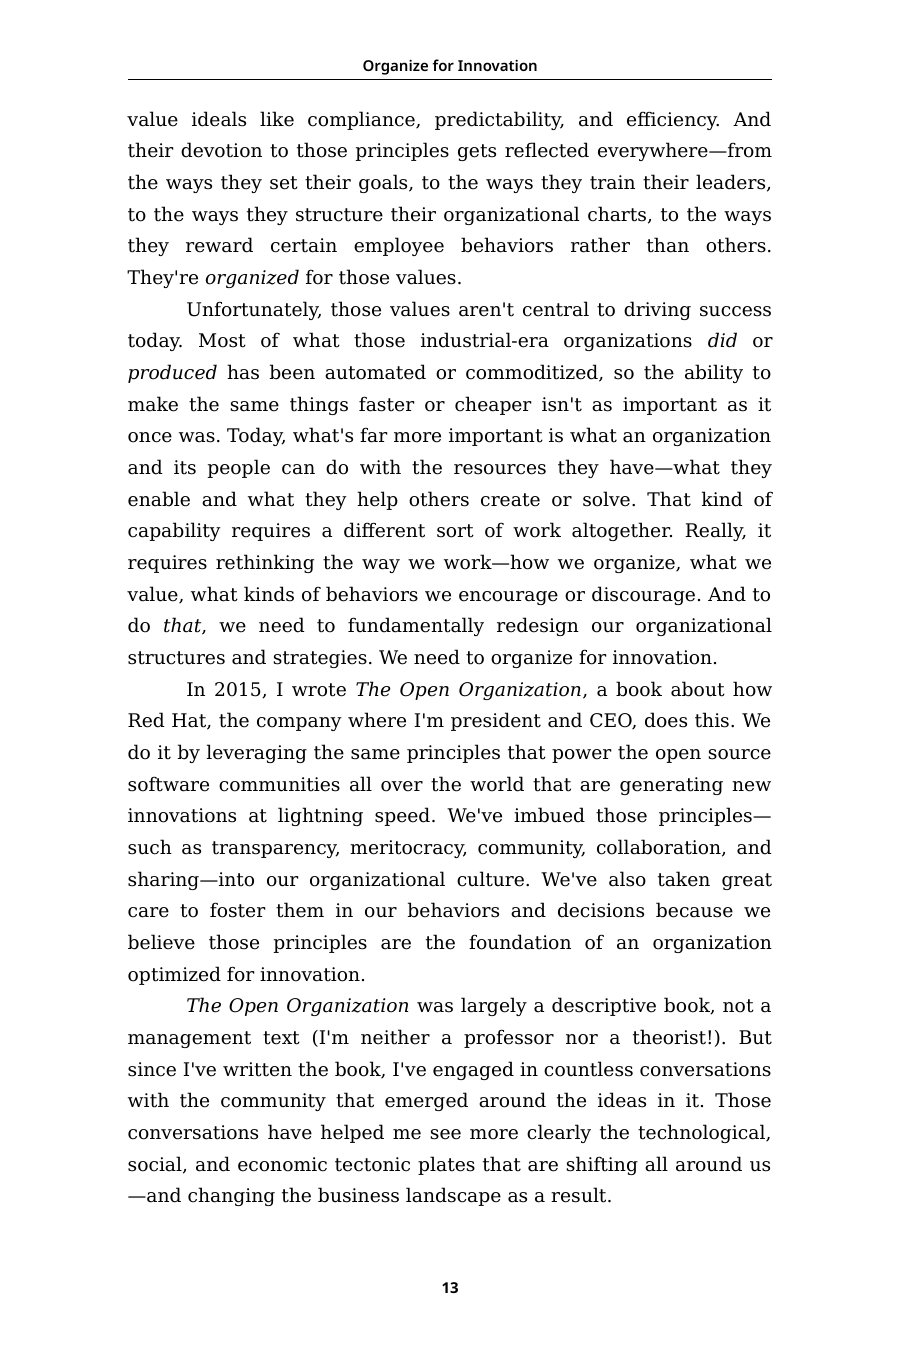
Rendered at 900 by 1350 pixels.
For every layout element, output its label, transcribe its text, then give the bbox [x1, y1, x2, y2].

text In 2015, I wrote The Open Organization, a book about how Red Hat, the company where I'm president and CEO, does this. We do it by leveraging the same principles that power the open source software communities all over the world that are generating new innovations at lightning speed. We've imbued those principles—such as transparency, meritocracy, community, collaboration, and sharing—into our organizational culture. We've also taken great care to foster them in our behaviors and decisions because we believe those principles are the foundation of an organization optimized for innovation. [127, 679, 772, 986]
text value ideals like compliance, predictability, and efficiency. And their devotion to those principles gets reflected everywhere—from the ways they set their goals, to the ways they train their leaders, to the ways they structure their organizational charts, to the ways they reward certain employee behaviors rather than others. They're organized for those values. [127, 109, 772, 289]
text The Open Organization was largely a descriptive book, not a management text (I'm neither a professor nor a theorist!). But since I've written the book, I've engaged in countless conversations with the community that emerged around the ideas in it. Those conversations have helped me see more clearly the technological, social, and economic tectonic plates that are shifting all around us—and changing the business landscape as a result. [127, 995, 772, 1207]
text Unfortunately, those values aren't central to driving success today. Most of what those industrial-era organizations did or produced has been automated or commoditized, so the ability to make the same things faster or cheaper isn't as important as it once was. Today, what's far more important is what an organization and its people can do with the resources they have—what they enable and what they help others create or solve. That kind of capability requires a different sort of work altogether. Really, it requires rethinking the way we work—how we organize, what we value, what kinds of behaviors we encourage or discourage. And to do that, we need to fundamentally redesign our organizational structures and strategies. We need to organize for innovation. [127, 299, 772, 669]
